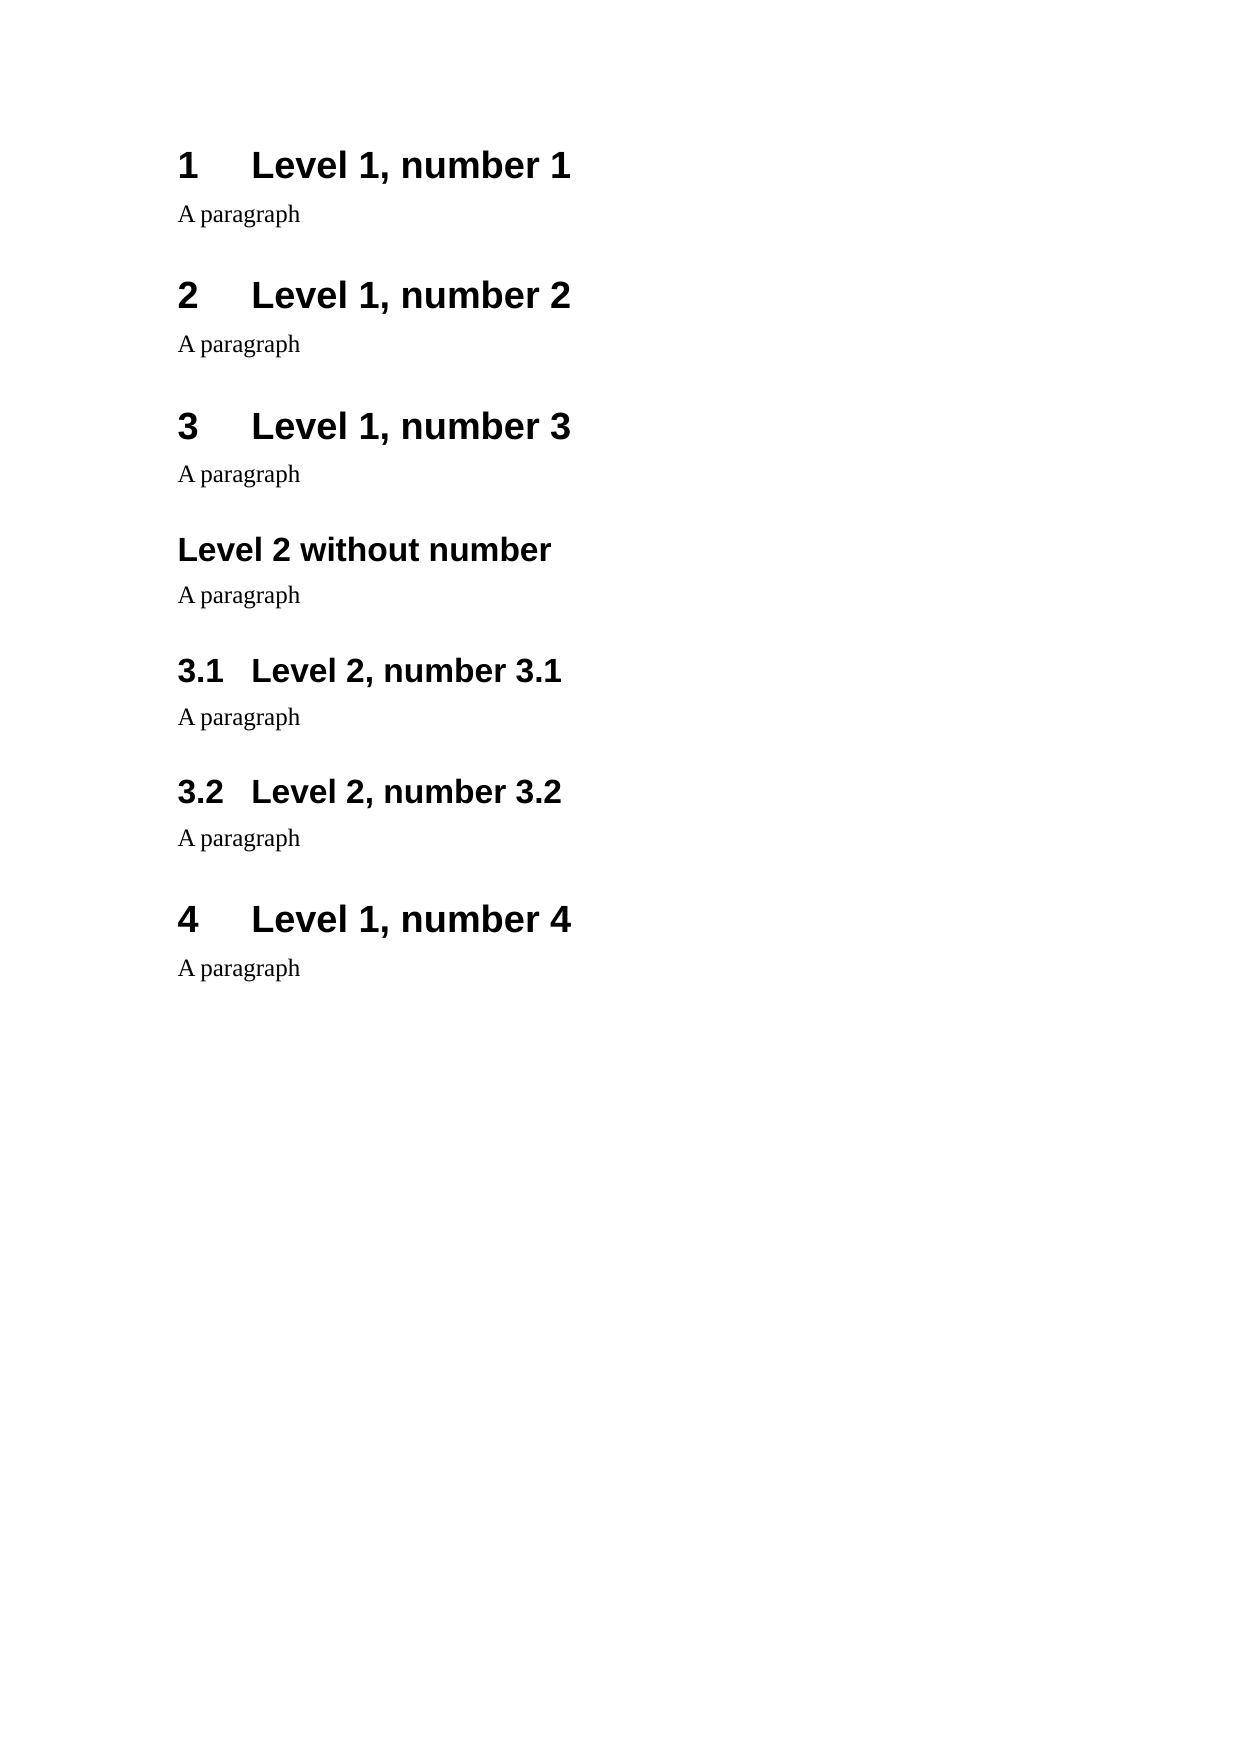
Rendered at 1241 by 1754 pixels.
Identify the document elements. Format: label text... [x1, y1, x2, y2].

subtitle Level 2 without number [177, 529, 1181, 568]
subtitle Level 1, number 1 [177, 143, 1181, 187]
text A paragraph [177, 581, 1181, 609]
text A paragraph [177, 823, 1181, 851]
text A paragraph [177, 702, 1181, 730]
subtitle Level 2, number 3.2 [177, 772, 1181, 810]
subtitle Level 1, number 4 [177, 897, 1181, 940]
text A paragraph [177, 199, 1181, 228]
subtitle Level 1, number 3 [177, 403, 1181, 447]
text A paragraph [177, 329, 1181, 358]
text A paragraph [177, 953, 1181, 982]
text A paragraph [177, 459, 1181, 488]
subtitle Level 2, number 3.1 [177, 651, 1181, 689]
subtitle Level 1, number 2 [177, 273, 1181, 317]
